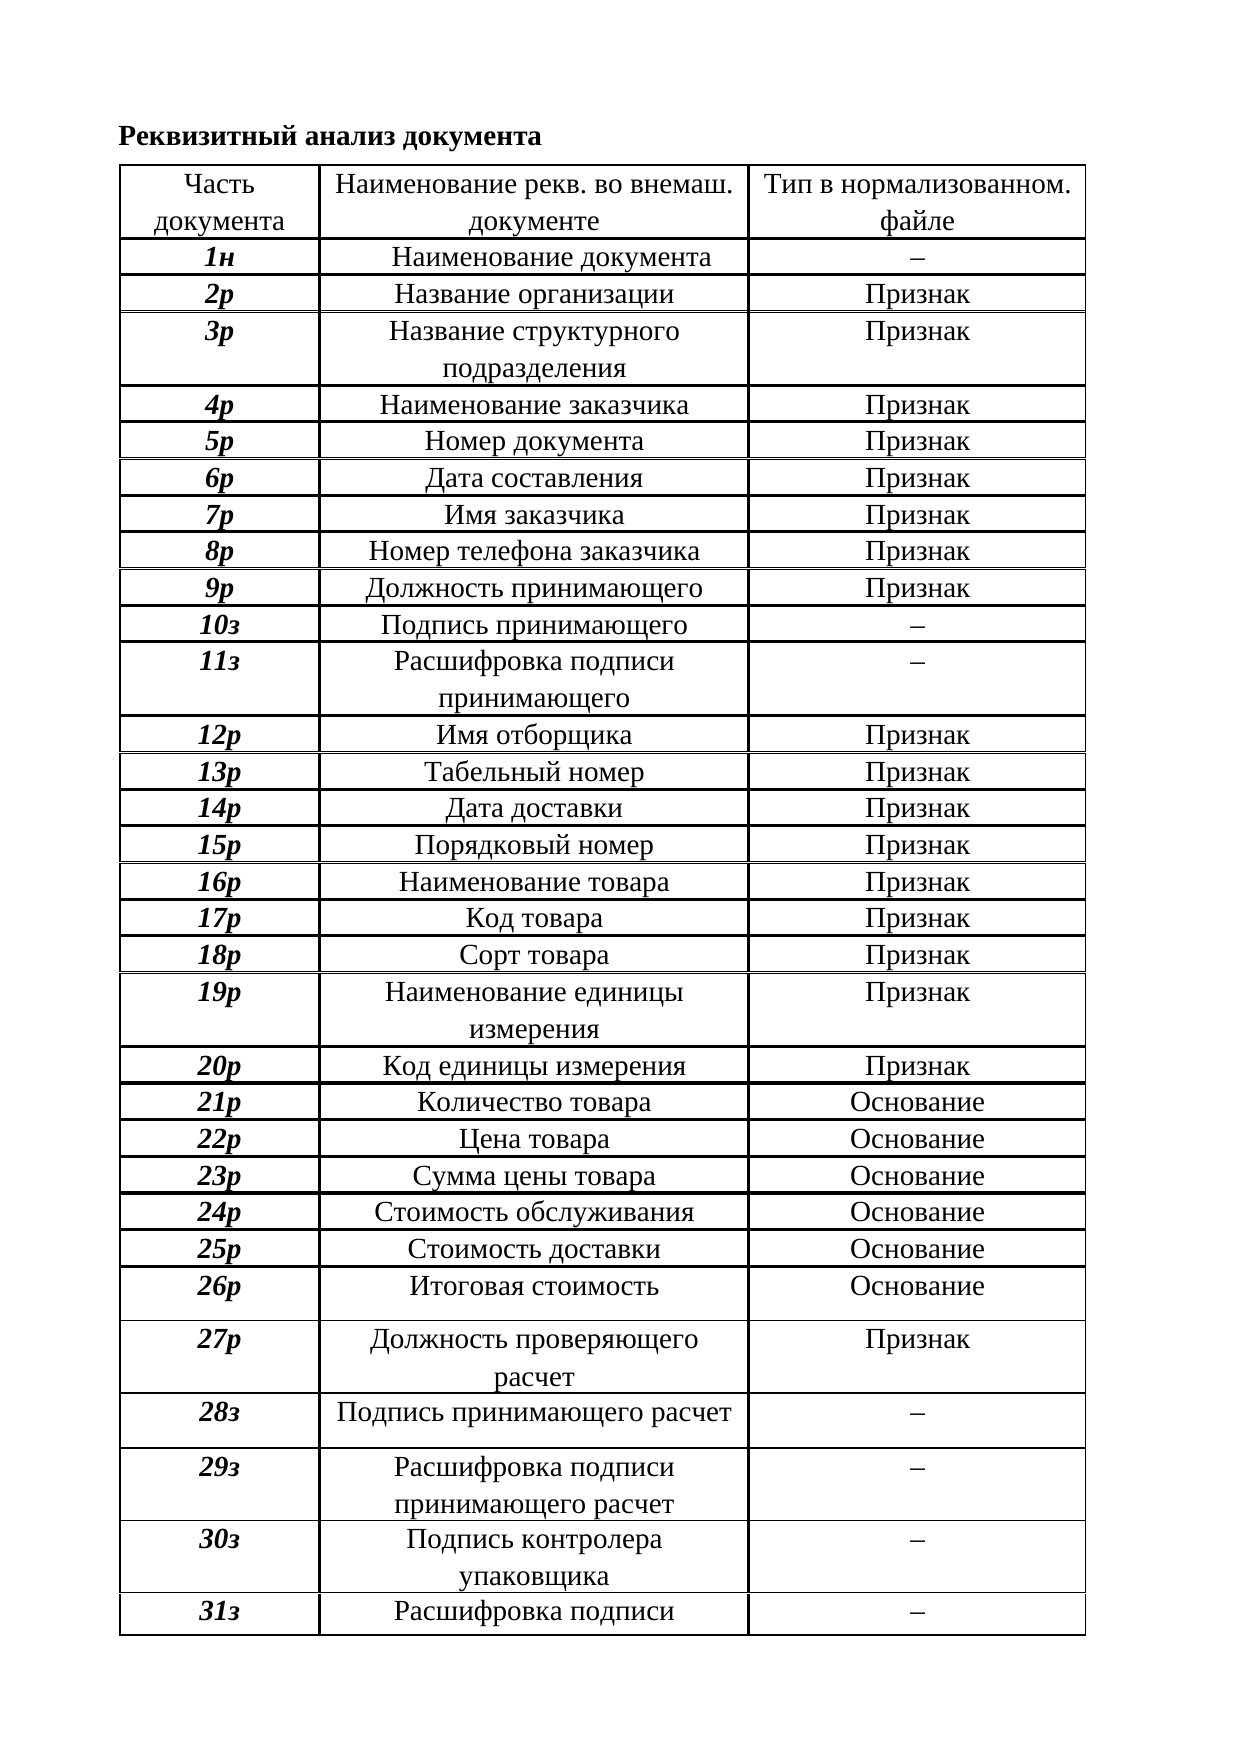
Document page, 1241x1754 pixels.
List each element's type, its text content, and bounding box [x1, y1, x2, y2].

table_cell Основание [750, 1085, 1085, 1118]
table_cell 10з [121, 607, 318, 640]
table_cell Порядковый номер [321, 827, 747, 861]
table_cell 7р [121, 497, 318, 530]
table_cell Признак [750, 533, 1085, 567]
table_cell Подпись контролера упаковщика [321, 1521, 747, 1592]
table_cell Признак [750, 460, 1085, 494]
table_cell Признак [750, 276, 1085, 310]
table_cell – [750, 643, 1085, 714]
table_cell Должность принимающего [321, 570, 747, 604]
table_cell Цена товара [321, 1121, 747, 1155]
table_cell Признак [750, 1321, 1085, 1392]
table_cell 3р [121, 313, 318, 384]
table_cell Количество товара [321, 1085, 747, 1118]
table_cell – [750, 1449, 1085, 1520]
table_cell 21р [121, 1085, 318, 1118]
table_cell 23р [121, 1158, 318, 1191]
table_cell Код единицы измерения [321, 1048, 747, 1081]
table_cell 8р [121, 533, 318, 567]
table_cell 14р [121, 791, 318, 824]
table_cell Признак [750, 1048, 1085, 1081]
table_cell Наименование товара [321, 864, 747, 898]
table_cell Признак [750, 864, 1085, 898]
table_cell Признак [750, 497, 1085, 530]
table_cell Итоговая стоимость [321, 1268, 747, 1320]
table_cell Дата составления [321, 460, 747, 494]
table_cell 2р [121, 276, 318, 310]
table_cell 22р [121, 1121, 318, 1155]
table_cell Подпись принимающего [321, 607, 747, 640]
table_cell Основание [750, 1231, 1085, 1265]
table_cell Наименование документа [321, 240, 747, 273]
table_cell 11з [121, 643, 318, 714]
table_cell Признак [750, 423, 1085, 457]
table_cell 5р [121, 423, 318, 457]
table_cell 16р [121, 864, 318, 898]
table_cell 30з [121, 1521, 318, 1592]
table_cell 29з [121, 1449, 318, 1520]
table_cell Название организации [321, 276, 747, 310]
table_cell Наименование заказчика [321, 387, 747, 420]
table_cell Признак [750, 387, 1085, 420]
table_cell Признак [750, 974, 1085, 1045]
table_cell 27р [121, 1321, 318, 1392]
table_cell 4р [121, 387, 318, 420]
table_cell 17р [121, 901, 318, 934]
table_cell Расшифровка подписи [321, 1594, 747, 1634]
table_cell 25р [121, 1231, 318, 1265]
table_cell 9р [121, 570, 318, 604]
table_cell 18р [121, 937, 318, 971]
table_cell Признак [750, 827, 1085, 861]
table_cell – [750, 240, 1085, 273]
table_cell Расшифровка подписи принимающего [321, 643, 747, 714]
table_cell Признак [750, 570, 1085, 604]
table_cell Основание [750, 1195, 1085, 1228]
table_cell 15р [121, 827, 318, 861]
table_cell 12р [121, 717, 318, 751]
table_cell Номер телефона заказчика [321, 533, 747, 567]
table_cell Признак [750, 717, 1085, 751]
table_cell Код товара [321, 901, 747, 934]
table_cell Имя отборщика [321, 717, 747, 751]
table_cell Табельный номер [321, 754, 747, 788]
table_cell Признак [750, 901, 1085, 934]
table_cell 1н [121, 240, 318, 273]
table_cell 6р [121, 460, 318, 494]
table_cell Имя заказчика [321, 497, 747, 530]
table_cell Основание [750, 1268, 1085, 1320]
table_cell Признак [750, 937, 1085, 971]
table_cell Стоимость обслуживания [321, 1195, 747, 1228]
table_cell 24р [121, 1195, 318, 1228]
table_cell – [750, 1394, 1085, 1447]
table_cell Подпись принимающего расчет [321, 1394, 747, 1447]
table_cell – [750, 1521, 1085, 1592]
table_cell 31з [121, 1594, 318, 1634]
table_header Часть документа [121, 166, 318, 237]
table_cell Признак [750, 754, 1085, 788]
table_cell – [750, 607, 1085, 640]
table_cell Сорт товара [321, 937, 747, 971]
table_cell Стоимость доставки [321, 1231, 747, 1265]
table_cell Дата доставки [321, 791, 747, 824]
table_cell 20р [121, 1048, 318, 1081]
table_cell 13р [121, 754, 318, 788]
table_cell Сумма цены товара [321, 1158, 747, 1191]
table_cell Должность проверяющего расчет [321, 1321, 747, 1392]
table_header Тип в нормализованном. файле [750, 166, 1085, 237]
table_header Наименование рекв. во внемаш. документе [321, 166, 747, 237]
table_cell Признак [750, 313, 1085, 384]
table_cell Расшифровка подписи принимающего расчет [321, 1449, 747, 1520]
table_cell Основание [750, 1158, 1085, 1191]
table_cell 28з [121, 1394, 318, 1447]
table_cell Номер документа [321, 423, 747, 457]
table_cell 19р [121, 974, 318, 1045]
table_cell Наименование единицы измерения [321, 974, 747, 1045]
subtitle Реквизитный анализ документа [118, 118, 1122, 152]
table_cell Название структурного подразделения [321, 313, 747, 384]
table_cell 26р [121, 1268, 318, 1320]
table_cell Признак [750, 791, 1085, 824]
table_cell Основание [750, 1121, 1085, 1155]
table_cell – [750, 1594, 1085, 1634]
